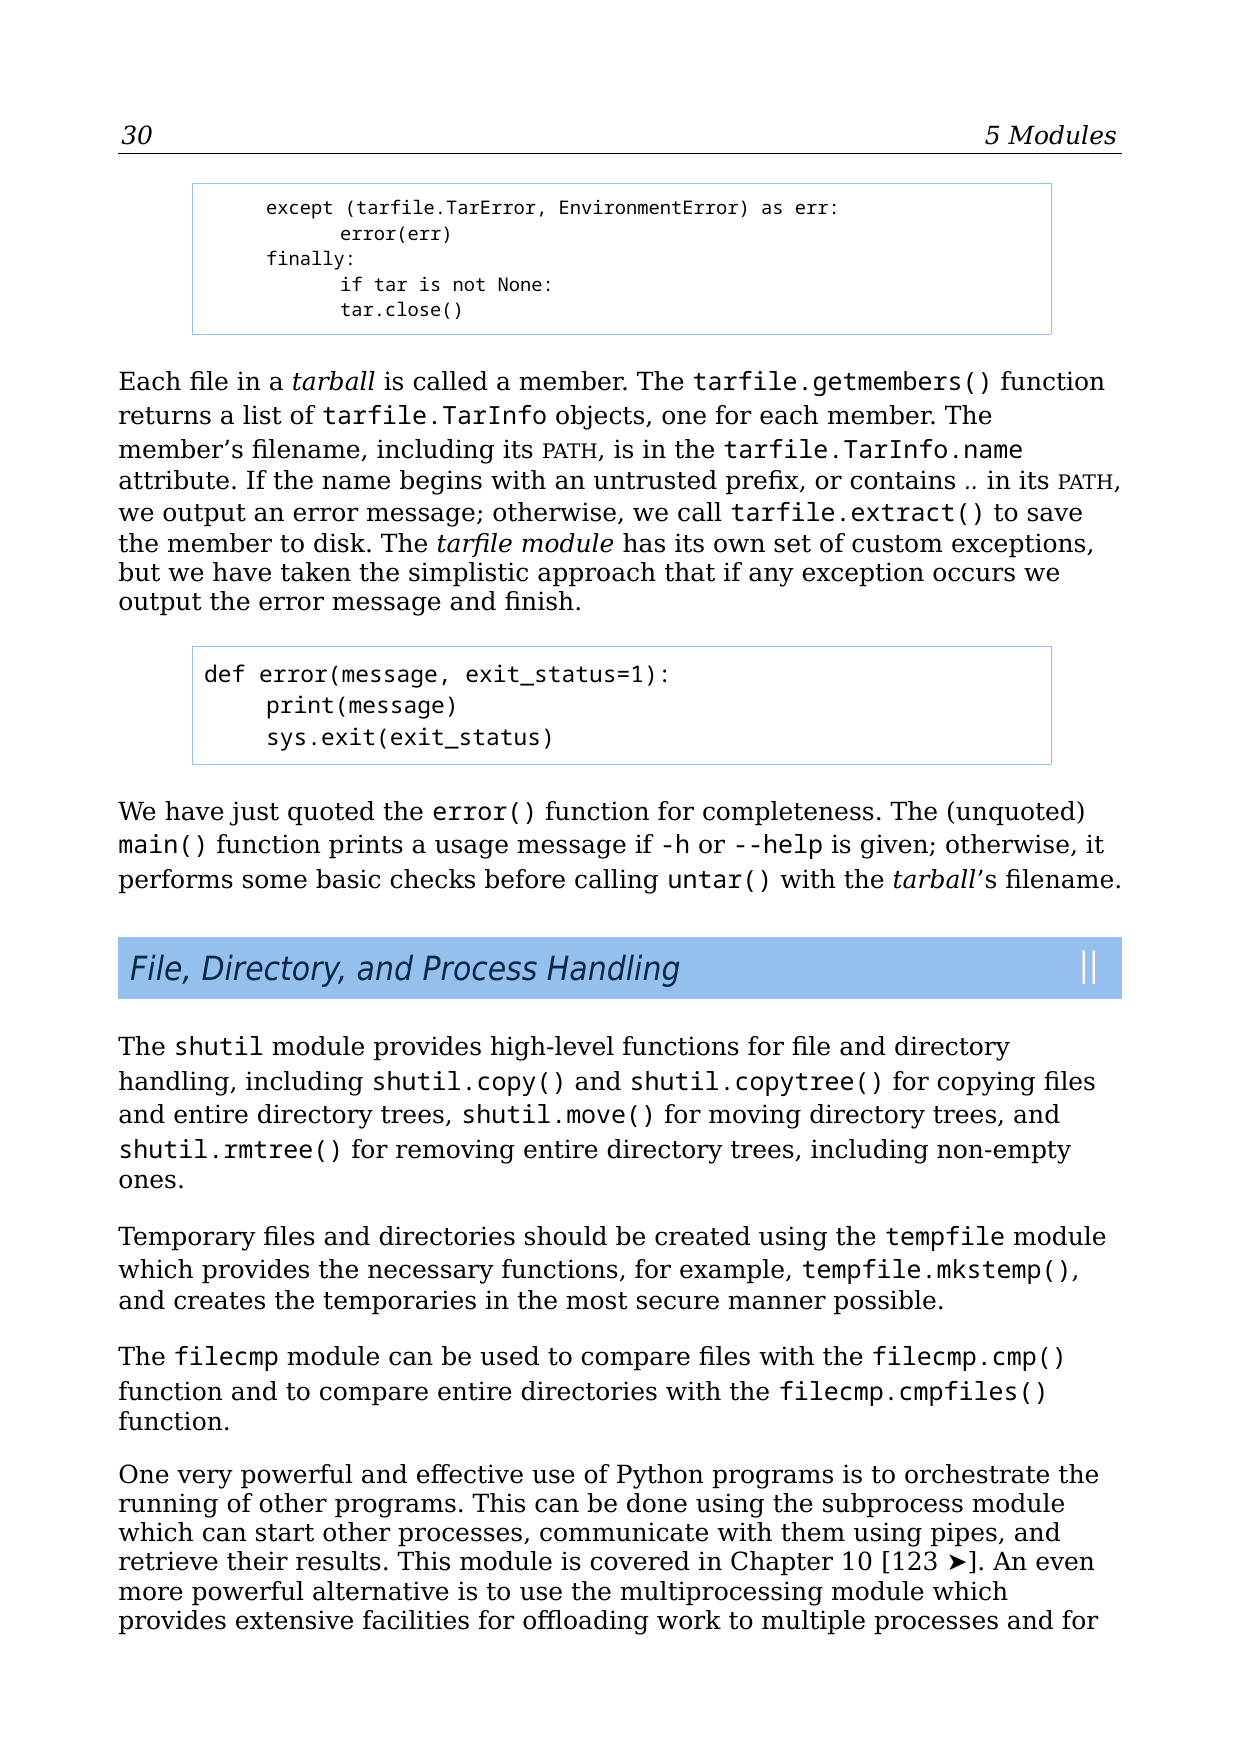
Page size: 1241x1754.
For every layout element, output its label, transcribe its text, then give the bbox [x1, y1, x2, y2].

text Each file in a tarball is called a member. The tarfile.getmembers() function returns a list of tarfile.TarInfo objects, one for each member. The member’s filename, including its path, is in the tarfile.TarInfo.name attribute. If the name begins with an untrusted prefix, or contains .. in its path, we output an error message; otherwise, we call tarfile.extract() to save the member to disk. The tarfile module has its own set of custom exceptions, but we have taken the simplistic approach that if any exception occurs we output the error message and finish. [118, 363, 1122, 617]
text finally: [193, 234, 1051, 259]
text print(message) [193, 677, 1051, 709]
text || [1063, 946, 1098, 985]
text tar.close() [193, 285, 1051, 334]
text Temporary files and directories should be created using the tempfile module which provides the necessary functions, for example, tempfile.mkstemp(), and creates the temporaries in the most secure manner possible. [118, 1218, 1122, 1315]
subtitle File, Directory, and Process Handling [118, 937, 1122, 999]
text def error(message, exit_status=1): [193, 647, 1051, 677]
text sys.exit(exit_status) [193, 709, 1051, 764]
text The shutil module provides high-level functions for file and directory handling, including shutil.copy() and shutil.copytree() for copying files and entire directory trees, shutil.move() for moving directory trees, and shutil.rmtree() for removing entire directory trees, including non-empty ones. [118, 1029, 1122, 1194]
text error(err) [193, 208, 1051, 234]
text The filecmp module can be used to compare files with the filecmp.cmp() function and to compare entire directories with the filecmp.cmpfiles() function. [118, 1339, 1122, 1436]
text except (tarfile.TarError, EnvironmentError) as err: [193, 184, 1051, 208]
text One very powerful and effective use of Python programs is to orchestrate the running of other programs. This can be done using the subprocess module which can start other processes, communicate with them using pipes, and retrieve their results. This module is covered in Chapter 10 [123 ➤]. An even more powerful alternative is to use the multiprocessing module which provides extensive facilities for offloading work to multiple processes and for [118, 1460, 1122, 1635]
text We have just quoted the error() function for completeness. The (unquoted) main() function prints a usage message if -h or --help is given; otherwise, it performs some basic checks before calling untar() with the tarball’s filename. [118, 793, 1122, 895]
text if tar is not None: [193, 259, 1051, 285]
